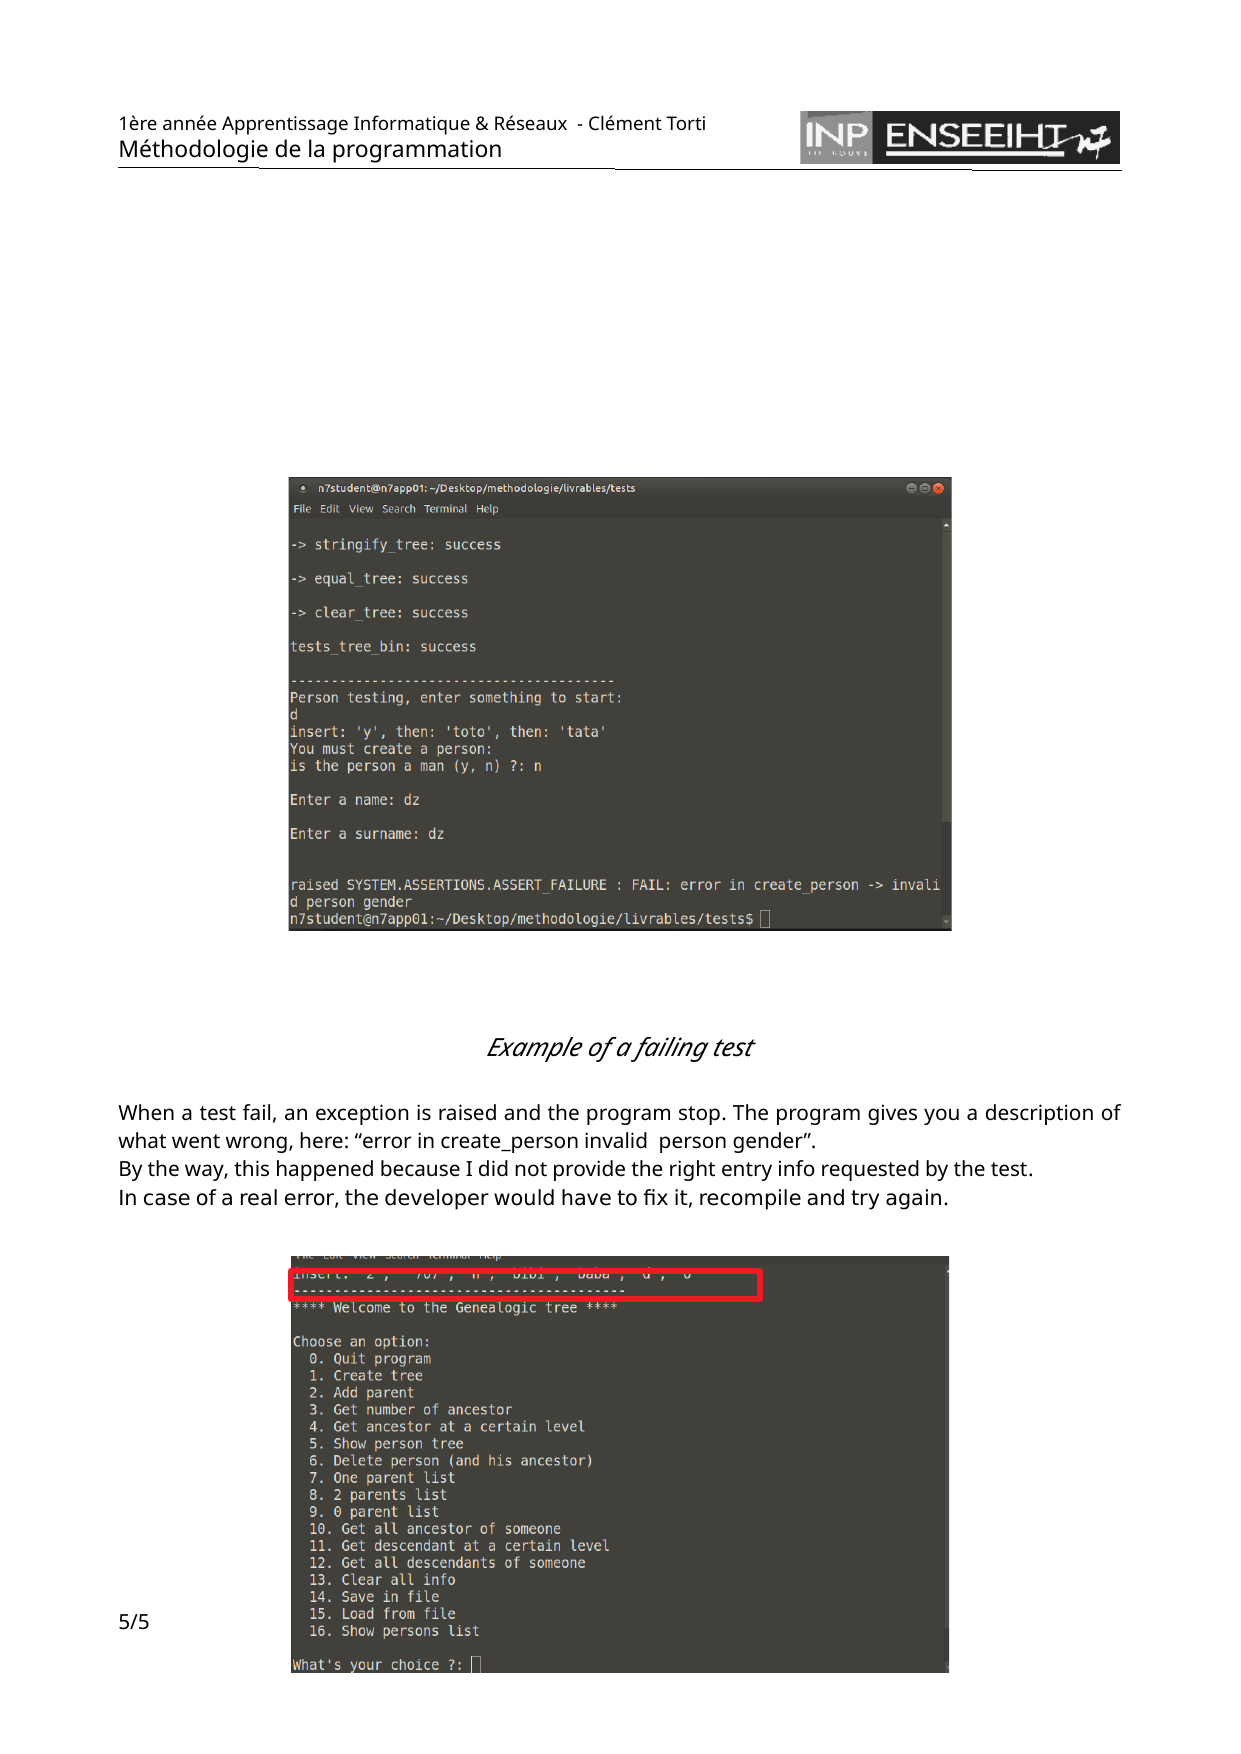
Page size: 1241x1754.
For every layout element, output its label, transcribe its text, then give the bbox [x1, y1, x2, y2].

picture [294, 1274, 757, 1296]
picture [291, 1256, 950, 1673]
text By the way, this happened because I did not provide the right entry info requested by the test. [118, 1154, 1122, 1183]
picture [288, 477, 952, 931]
text Example of a failing test [118, 1029, 1122, 1063]
text In case of a real error, the developer would have to fix it, recompile and try again. [118, 1183, 1122, 1211]
picture [800, 111, 1120, 164]
text When a test fail, an exception is raised and the program stop. The program gives you a description of what went wrong, here: “error in create_person → invalid person gender”. [118, 1098, 1122, 1154]
